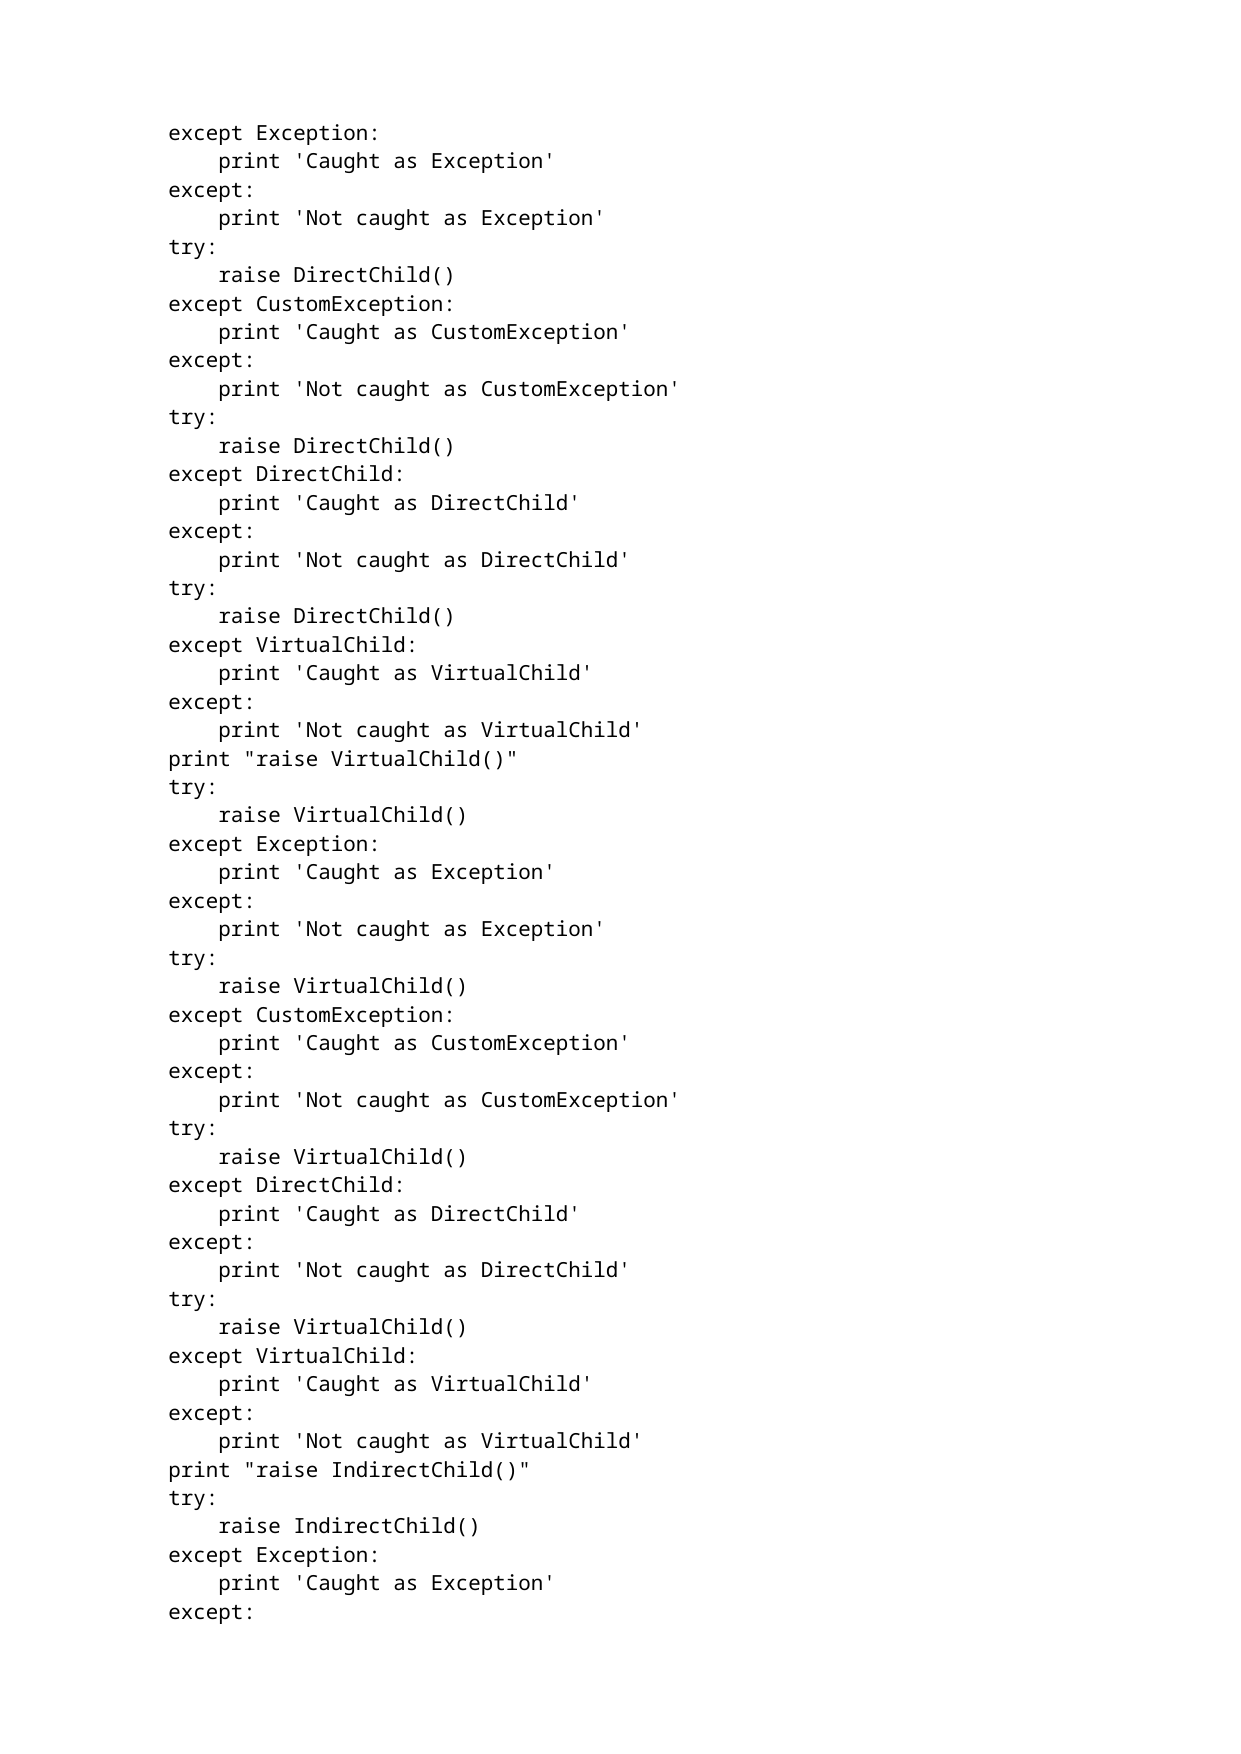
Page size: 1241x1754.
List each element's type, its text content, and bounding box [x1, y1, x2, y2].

text print 'Caught as VirtualChild' [118, 658, 1122, 687]
text except: [118, 1057, 1122, 1085]
text print 'Caught as CustomException' [118, 317, 1122, 346]
text except VirtualChild: [118, 630, 1122, 658]
text try: [118, 943, 1122, 971]
text try: [118, 1113, 1122, 1142]
text try: [118, 573, 1122, 602]
text except CustomException: [118, 1000, 1122, 1028]
text print 'Not caught as VirtualChild' [118, 1426, 1122, 1455]
text raise VirtualChild() [118, 1312, 1122, 1341]
text except: [118, 1398, 1122, 1426]
text except CustomException: [118, 289, 1122, 317]
text print 'Not caught as Exception' [118, 914, 1122, 943]
text raise VirtualChild() [118, 801, 1122, 829]
text except: [118, 1227, 1122, 1256]
text except VirtualChild: [118, 1341, 1122, 1369]
text print 'Not caught as VirtualChild' [118, 715, 1122, 744]
text try: [118, 772, 1122, 801]
text except: [118, 516, 1122, 545]
text print 'Caught as DirectChild' [118, 1199, 1122, 1227]
text except DirectChild: [118, 1170, 1122, 1199]
text except Exception: [118, 118, 1122, 147]
text print 'Not caught as CustomException' [118, 1085, 1122, 1113]
text raise DirectChild() [118, 602, 1122, 630]
text except: [118, 346, 1122, 374]
text raise IndirectChild() [118, 1512, 1122, 1540]
text print 'Caught as Exception' [118, 857, 1122, 886]
text try: [118, 402, 1122, 431]
text except: [118, 886, 1122, 914]
text raise DirectChild() [118, 260, 1122, 289]
text print 'Not caught as Exception' [118, 203, 1122, 232]
text print 'Not caught as DirectChild' [118, 1256, 1122, 1284]
text except DirectChild: [118, 459, 1122, 488]
text except: [118, 175, 1122, 203]
text except Exception: [118, 1540, 1122, 1568]
text print 'Caught as Exception' [118, 147, 1122, 175]
text except: [118, 687, 1122, 715]
text print 'Not caught as DirectChild' [118, 545, 1122, 573]
text print 'Caught as Exception' [118, 1568, 1122, 1597]
text print 'Caught as CustomException' [118, 1028, 1122, 1057]
text try: [118, 1483, 1122, 1512]
text except Exception: [118, 829, 1122, 857]
text try: [118, 232, 1122, 260]
text except: [118, 1597, 1122, 1625]
text print 'Caught as VirtualChild' [118, 1369, 1122, 1398]
text try: [118, 1284, 1122, 1312]
text raise VirtualChild() [118, 1142, 1122, 1170]
text raise DirectChild() [118, 431, 1122, 459]
text raise VirtualChild() [118, 971, 1122, 1000]
text print "raise VirtualChild()" [118, 744, 1122, 772]
text print "raise IndirectChild()" [118, 1455, 1122, 1483]
text print 'Not caught as CustomException' [118, 374, 1122, 402]
text print 'Caught as DirectChild' [118, 488, 1122, 516]
